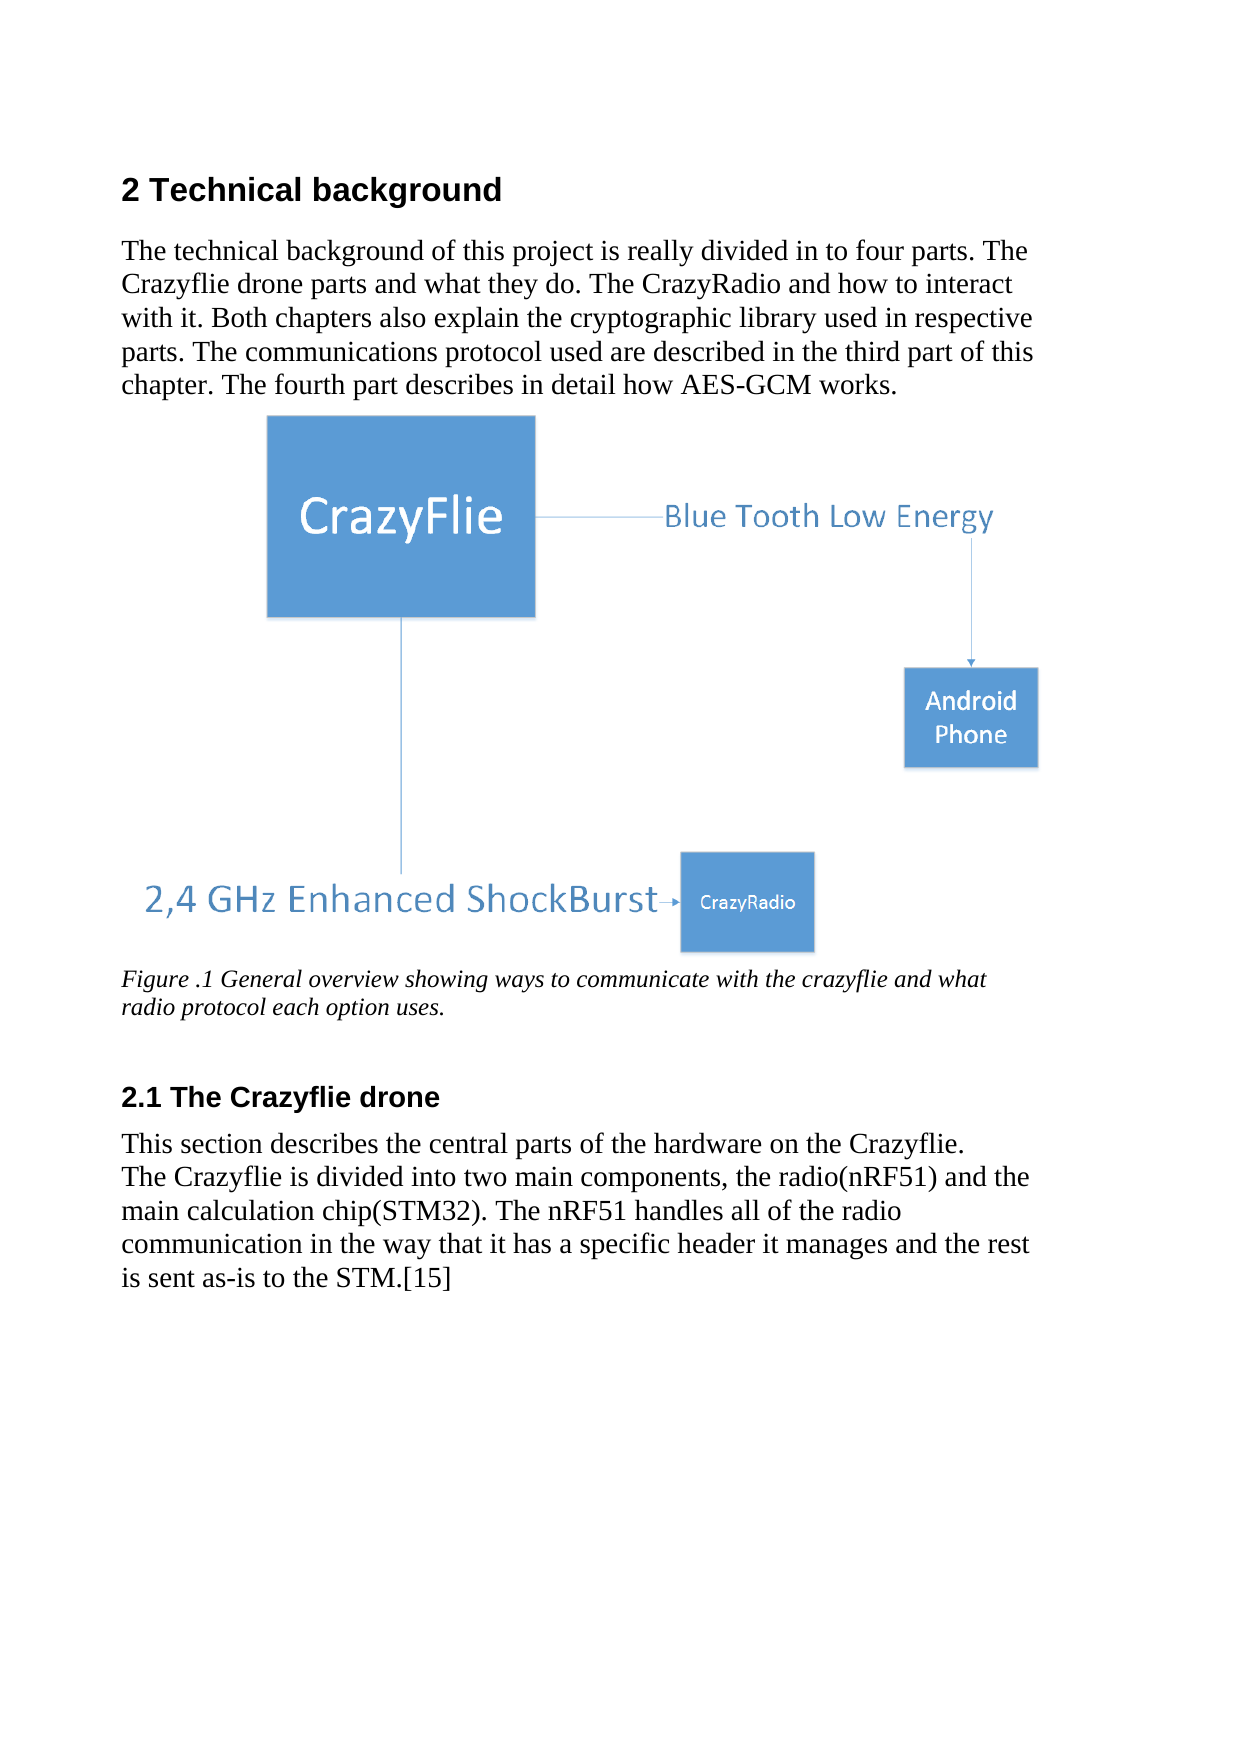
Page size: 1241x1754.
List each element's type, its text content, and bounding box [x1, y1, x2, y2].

text This section describes the central parts of the hardware on the Crazyflie. [121, 1126, 1042, 1159]
picture [121, 413, 1043, 959]
text The Crazyflie is divided into two main components, the radio(nRF51) and the main calculation chip(STM32). The nRF51 handles all of the radio communication in the way that it has a specific header it manages and the rest is sent as-is to the STM.[15] [121, 1159, 1042, 1293]
subtitle The Crazyflie drone [121, 1080, 1042, 1113]
text Figure .1 General overview showing ways to communicate with the crazyflie and what radio protocol each option uses. [121, 959, 1042, 1021]
text The technical background of this project is really divided in to four parts. The Crazyflie drone parts and what they do. The CrazyRadio and how to interact with it. Both chapters also explain the cryptographic library used in respective parts. The communications protocol used are described in the third part of this chapter. The fourth part describes in detail how AES-GCM works. [121, 233, 1042, 401]
subtitle Technical background [121, 170, 1042, 208]
